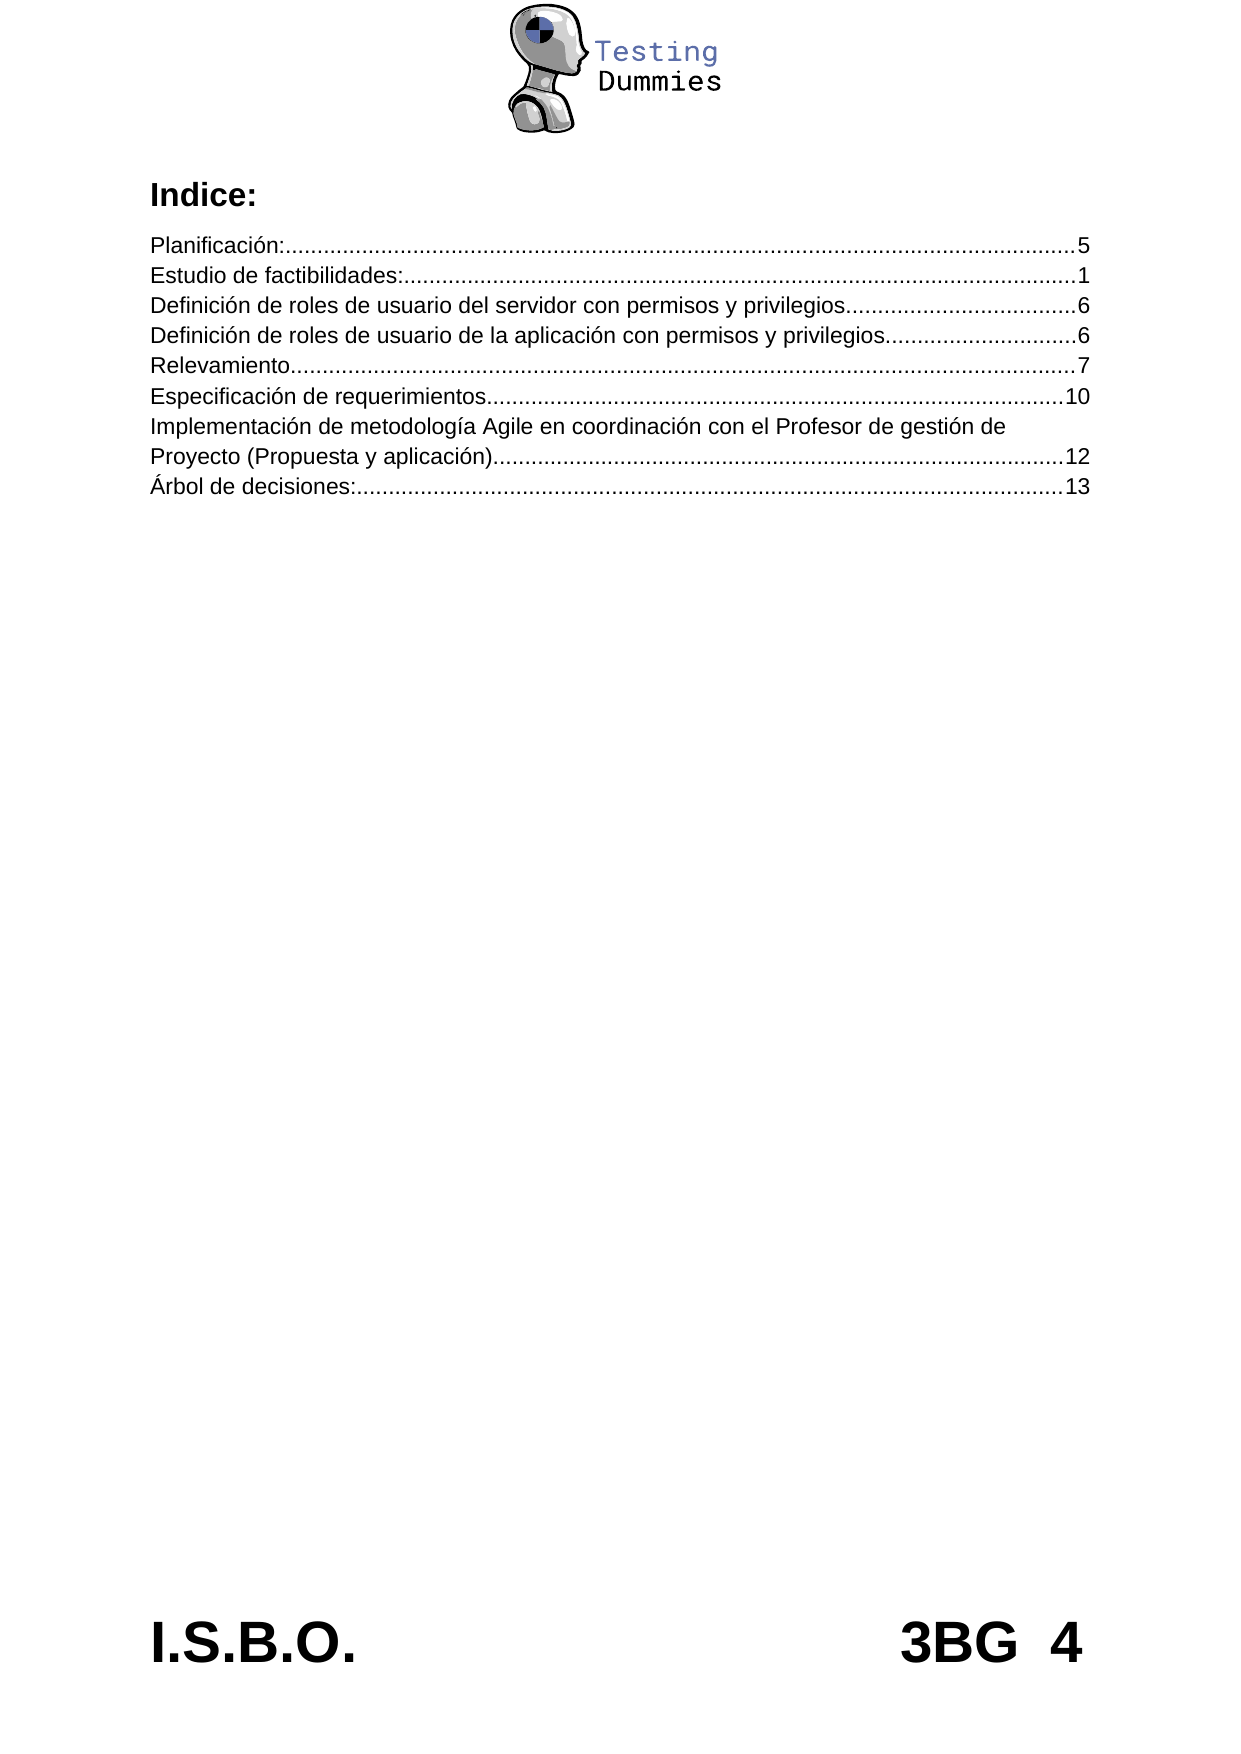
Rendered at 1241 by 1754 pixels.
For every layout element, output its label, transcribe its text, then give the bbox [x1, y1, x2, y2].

text Relevamiento 7 [150, 352, 1090, 379]
text Especificación de requerimientos. 10 [150, 383, 1090, 409]
text Estudio de factibilidades: 1 [150, 262, 1090, 288]
text Definición de roles de usuario de la aplicación con permisos y privilegios. 6 [150, 322, 1090, 349]
text Planificación: 5 [150, 232, 1090, 258]
text Árbol de decisiones: 13 [150, 473, 1090, 500]
text Definición de roles de usuario del servidor con permisos y privilegios. 6 [150, 292, 1090, 318]
subtitle Indice: [150, 175, 1090, 213]
text Implementación de metodología Agile en coordinación con el Profesor de gestión de Proyecto (Propuesta y aplicación). 12 [150, 413, 1090, 469]
